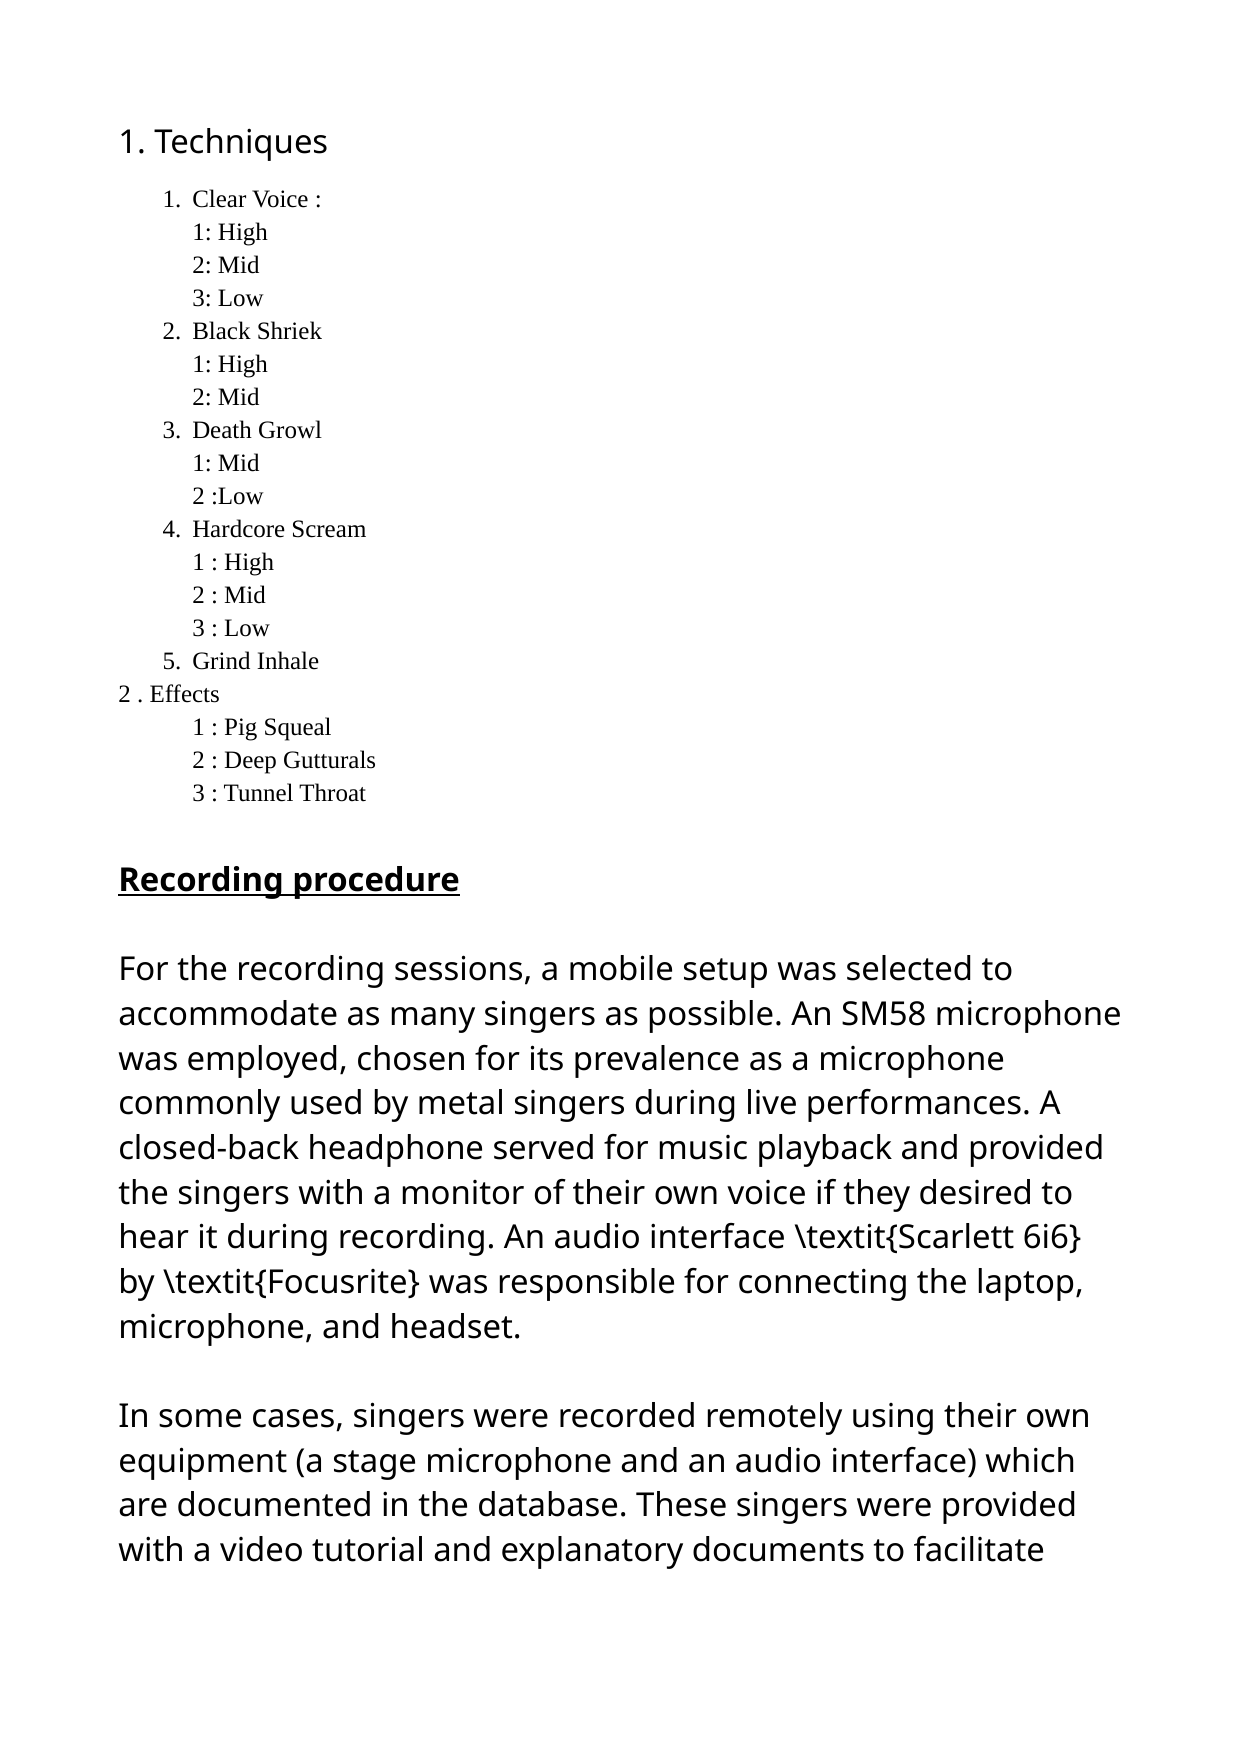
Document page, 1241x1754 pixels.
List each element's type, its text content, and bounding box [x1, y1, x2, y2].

list 2 :Low [162, 481, 1122, 510]
list Hardcore Scream [162, 514, 1122, 543]
text For the recording sessions, a mobile setup was selected to accommodate as many singers as possible. An SM58 microphone was employed, chosen for its prevalence as a microphone commonly used by metal singers during live performances. A closed-back headphone served for music playback and provided the singers with a monitor of their own voice if they desired to hear it during recording. An audio interface \textit{Scarlett 6i6} by \textit{Focusrite} was responsible for connecting the laptop, microphone, and headset. [118, 946, 1122, 1348]
list Grind Inhale [162, 646, 1122, 675]
list Black Shriek 1: High 2: Mid [162, 316, 1122, 411]
list Clear Voice : 1: High 2: Mid 3: Low [162, 184, 1122, 312]
text 1. Techniques [118, 118, 1122, 163]
text In some cases, singers were recorded remotely using their own equipment (a stage microphone and an audio interface) which are documented in the database. These singers were provided with a video tutorial and explanatory documents to facilitate [118, 1392, 1122, 1571]
list 1 : High [162, 547, 1122, 576]
text Recording procedure [118, 856, 1122, 901]
text 2 : Deep Gutturals [118, 745, 1122, 774]
text 2 . Effects [118, 679, 1122, 708]
text 1 : Pig Squeal [118, 712, 1122, 741]
list Death Growl 1: Mid [162, 415, 1122, 477]
text 2 : Mid [118, 580, 1122, 609]
text 3 : Tunnel Throat [118, 778, 1122, 807]
text 3 : Low [118, 613, 1122, 642]
